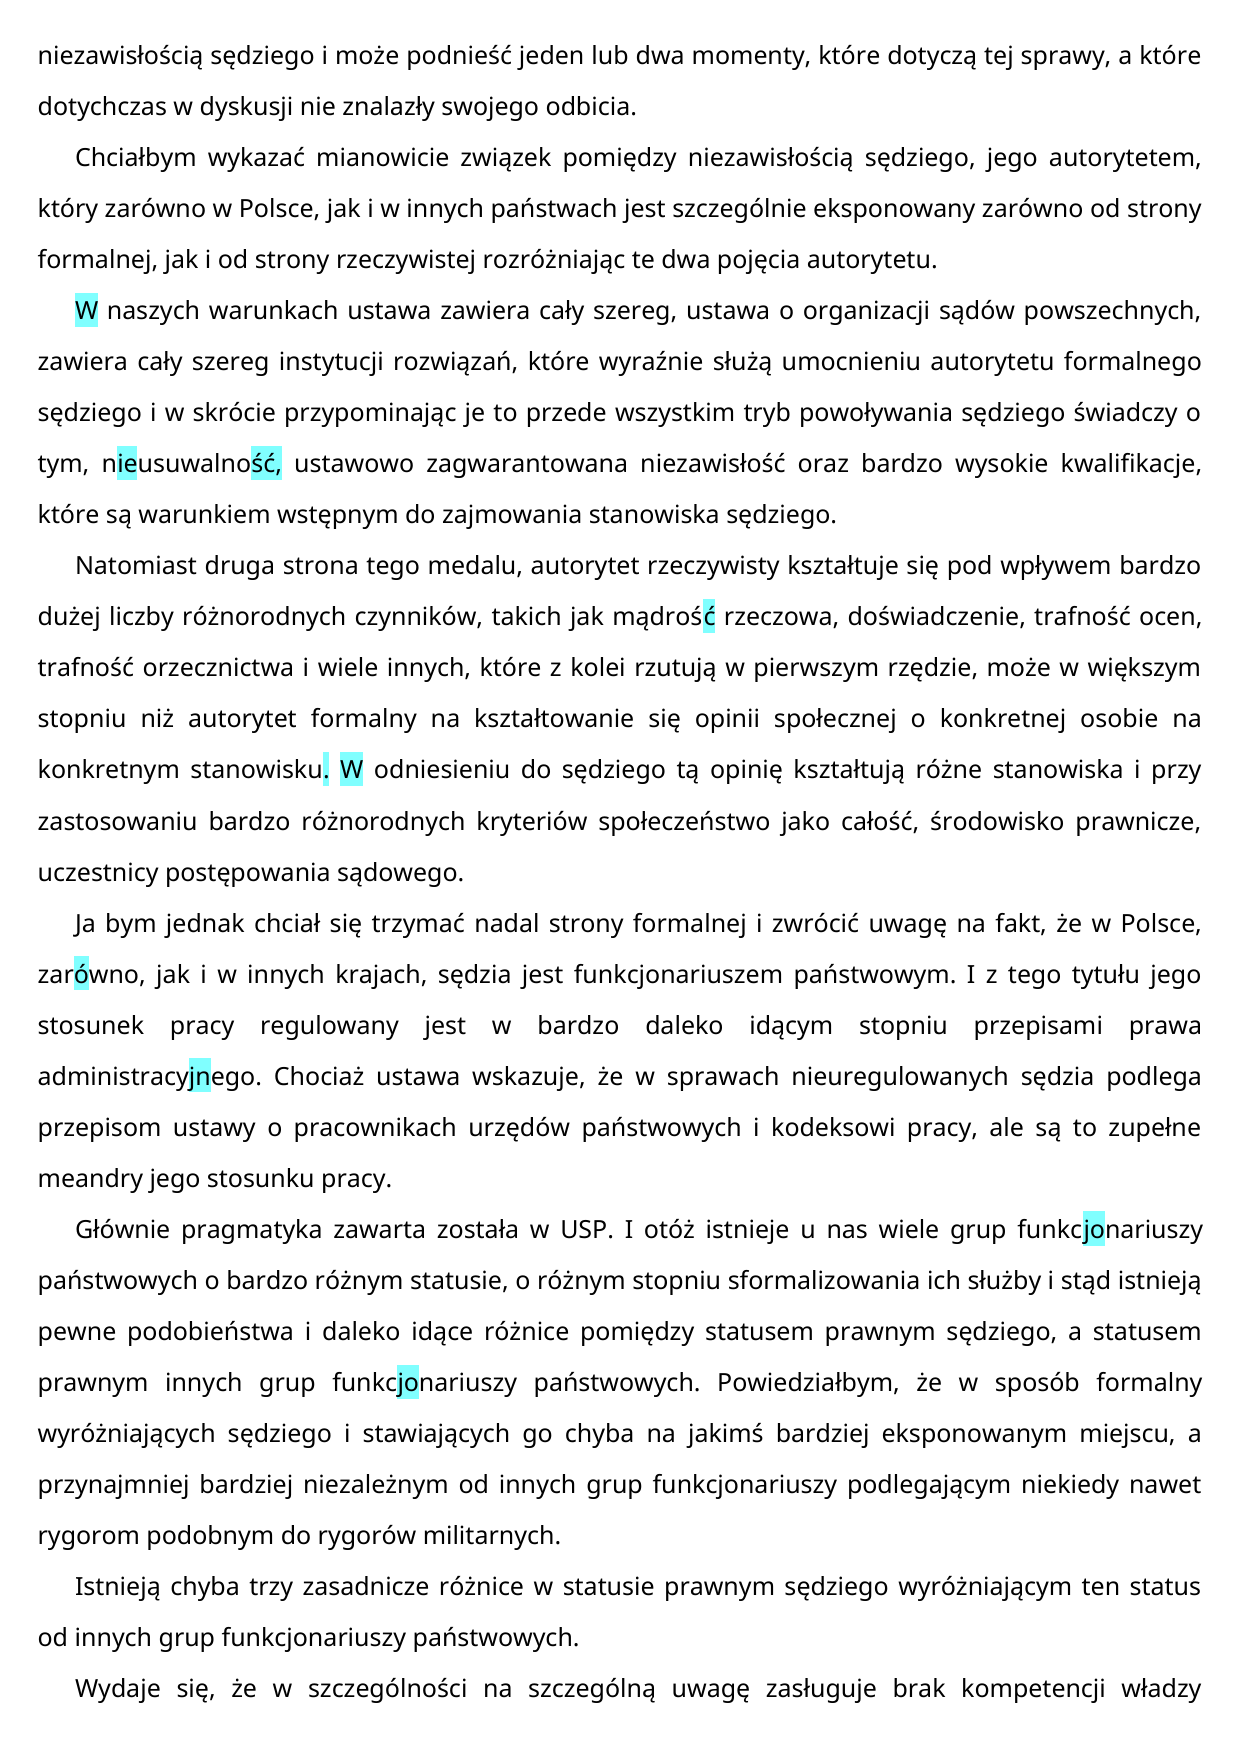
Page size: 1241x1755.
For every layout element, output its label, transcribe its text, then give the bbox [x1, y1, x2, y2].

text Istnieją chyba trzy zasadnicze różnice w statusie prawnym sędziego wyróżniającym ten status od innych grup funkcjonariuszy państwowych. [37, 1569, 1203, 1654]
text W naszych warunkach ustawa zawiera cały szereg, ustawa o organizacji sądów powszechnych, zawiera cały szereg instytucji rozwiązań, które wyraźnie służą umocnieniu autorytetu formalnego sędziego i w skrócie przypominając je to przede wszystkim tryb powoływania sędziego świadczy o tym, nieusuwalność, ustawowo zagwarantowana niezawisłość oraz bardzo wysokie kwalifikacje, które są warunkiem wstępnym do zajmowania stanowiska sędziego. [37, 293, 1203, 531]
text Głównie pragmatyka zawarta została w USP. I otóż istnieje u nas wiele grup funkcjonariuszy państwowych o bardzo różnym statusie, o różnym stopniu sformalizowania ich służby i stąd istnieją pewne podobieństwa i daleko idące różnice pomiędzy statusem prawnym sędziego, a statusem prawnym innych grup funkcjonariuszy państwowych. Powiedziałbym, że w sposób formalny wyróżniających sędziego i stawiających go chyba na jakimś bardziej eksponowanym miejscu, a przynajmniej bardziej niezależnym od innych grup funkcjonariuszy podlegającym niekiedy nawet rygorom podobnym do rygorów militarnych. [37, 1211, 1203, 1552]
text Chciałbym wykazać mianowicie związek pomiędzy niezawisłością sędziego, jego autorytetem, który zarówno w Polsce, jak i w innych państwach jest szczególnie eksponowany zarówno od strony formalnej, jak i od strony rzeczywistej rozróżniając te dwa pojęcia autorytetu. [37, 139, 1203, 276]
text niezawisłością sędziego i może podnieść jeden lub dwa momenty, które dotyczą tej sprawy, a które dotychczas w dyskusji nie znalazły swojego odbicia. [37, 37, 1203, 123]
text Ja bym jednak chciał się trzymać nadal strony formalnej i zwrócić uwagę na fakt, że w Polsce, zarówno, jak i w innych krajach, sędzia jest funkcjonariuszem państwowym. I z tego tytułu jego stosunek pracy regulowany jest w bardzo daleko idącym stopniu przepisami prawa administracyjnego. Chociaż ustawa wskazuje, że w sprawach nieuregulowanych sędzia podlega przepisom ustawy o pracownikach urzędów państwowych i kodeksowi pracy, ale są to zupełne meandry jego stosunku pracy. [37, 905, 1203, 1194]
text Natomiast druga strona tego medalu, autorytet rzeczywisty kształtuje się pod wpływem bardzo dużej liczby różnorodnych czynników, takich jak mądrość rzeczowa, doświadczenie, trafność ocen, trafność orzecznictwa i wiele innych, które z kolei rzutują w pierwszym rzędzie, może w większym stopniu niż autorytet formalny na kształtowanie się opinii społecznej o konkretnej osobie na konkretnym stanowisku. W odniesieniu do sędziego tą opinię kształtują różne stanowiska i przy zastosowaniu bardzo różnorodnych kryteriów społeczeństwo jako całość, środowisko prawnicze, uczestnicy postępowania sądowego. [37, 548, 1203, 888]
text Wydaje się, że w szczególności na szczególną uwagę zasługuje brak kompetencji władzy [37, 1671, 1203, 1705]
